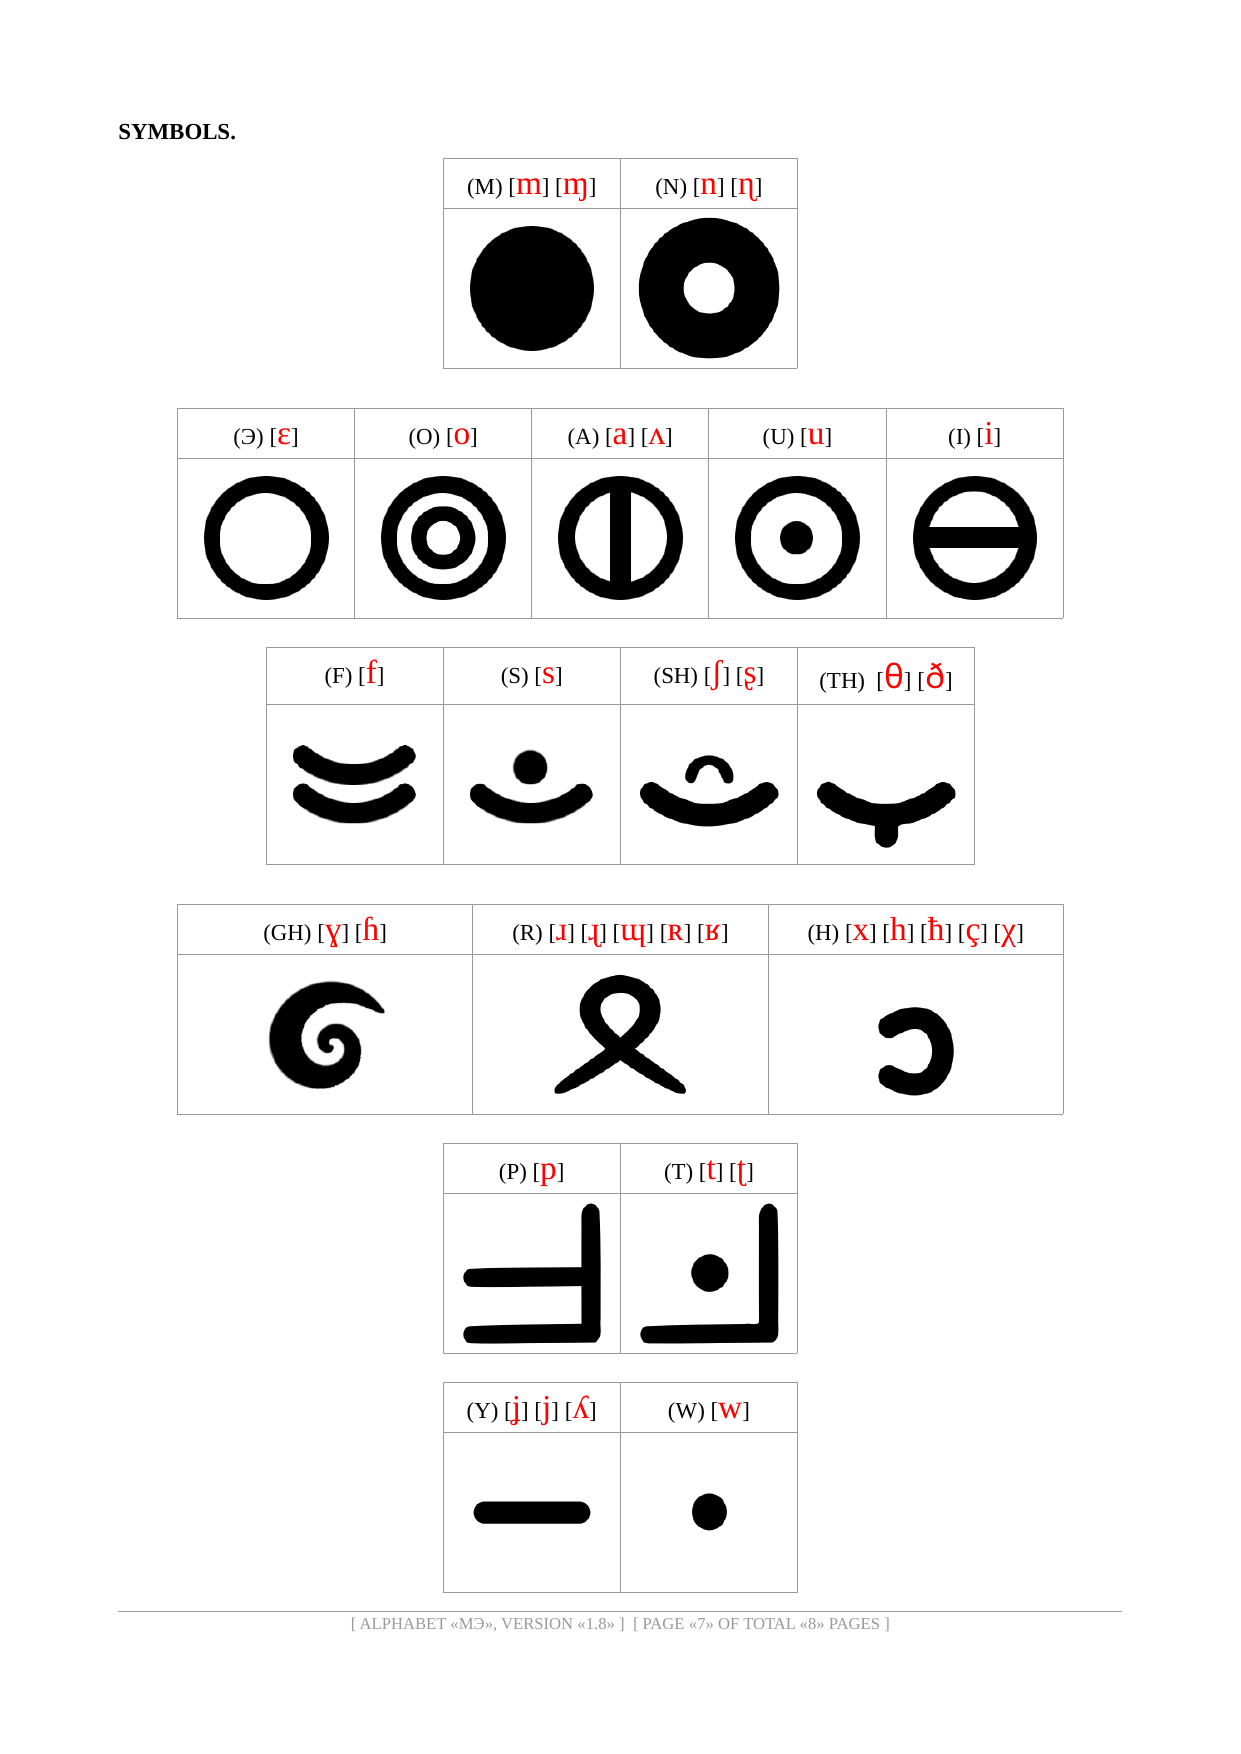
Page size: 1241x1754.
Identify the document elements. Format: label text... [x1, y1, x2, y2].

picture [634, 1437, 784, 1587]
picture [811, 709, 961, 859]
table_cell [267, 705, 443, 864]
table_cell [444, 1433, 620, 1592]
picture [722, 463, 872, 612]
table_header (W) [w] [621, 1383, 797, 1432]
table_header (F) [f] [267, 648, 443, 704]
table_header (T) [t] [ʈ] [621, 1144, 797, 1193]
table_header (S) [s] [444, 648, 620, 704]
table_header (H) [x] [h] [ħ] [ç] [χ] [769, 905, 1063, 953]
picture [191, 463, 341, 612]
table_cell [709, 459, 886, 618]
picture [457, 1198, 606, 1348]
table_cell [769, 955, 1063, 1114]
table_header (GH) [ɣ] [ɦ] [178, 905, 472, 953]
table_header (R) [ɹ] [ɻ] [ɰ] [ʀ] [ʁ] [473, 905, 768, 953]
picture [545, 463, 695, 612]
picture [841, 959, 990, 1109]
table_cell [444, 1194, 620, 1353]
picture [634, 1198, 784, 1348]
table_header (TH) [θ] [ð] [798, 648, 974, 704]
table_header (Э) [ɛ] [178, 409, 354, 457]
table_cell [621, 209, 797, 368]
table_cell [621, 1194, 797, 1353]
picture [545, 959, 695, 1109]
table_header (Y) [ʝ] [j] [ʎ] [444, 1383, 620, 1432]
table_cell [444, 705, 620, 864]
table_cell [798, 705, 974, 864]
table_cell [532, 459, 708, 618]
table_cell [178, 955, 472, 1114]
table_cell [621, 1433, 797, 1592]
picture [457, 1437, 606, 1587]
picture [457, 213, 606, 363]
table_header (A) [a] [ʌ] [532, 409, 708, 457]
table_cell [887, 459, 1063, 618]
table_header (M) [m] [ɱ] [444, 159, 620, 207]
picture [368, 463, 518, 612]
table_cell [473, 955, 768, 1114]
table_cell [621, 705, 797, 864]
table_header (U) [u] [709, 409, 886, 457]
picture [280, 709, 429, 859]
table_cell [178, 459, 354, 618]
table_cell [444, 209, 620, 368]
table_cell [355, 459, 531, 618]
table_header (N) [n] [ɳ] [621, 159, 797, 207]
picture [634, 709, 783, 859]
picture [457, 709, 606, 859]
text SYMBOLS. [118, 118, 1122, 144]
table_header (O) [o] [355, 409, 531, 457]
table_header (I) [i] [887, 409, 1063, 457]
picture [900, 463, 1049, 612]
table_header (SH) [ʃ] [ʂ] [621, 648, 797, 704]
table_header (P) [p] [444, 1144, 620, 1193]
picture [634, 213, 784, 363]
picture [250, 959, 400, 1109]
